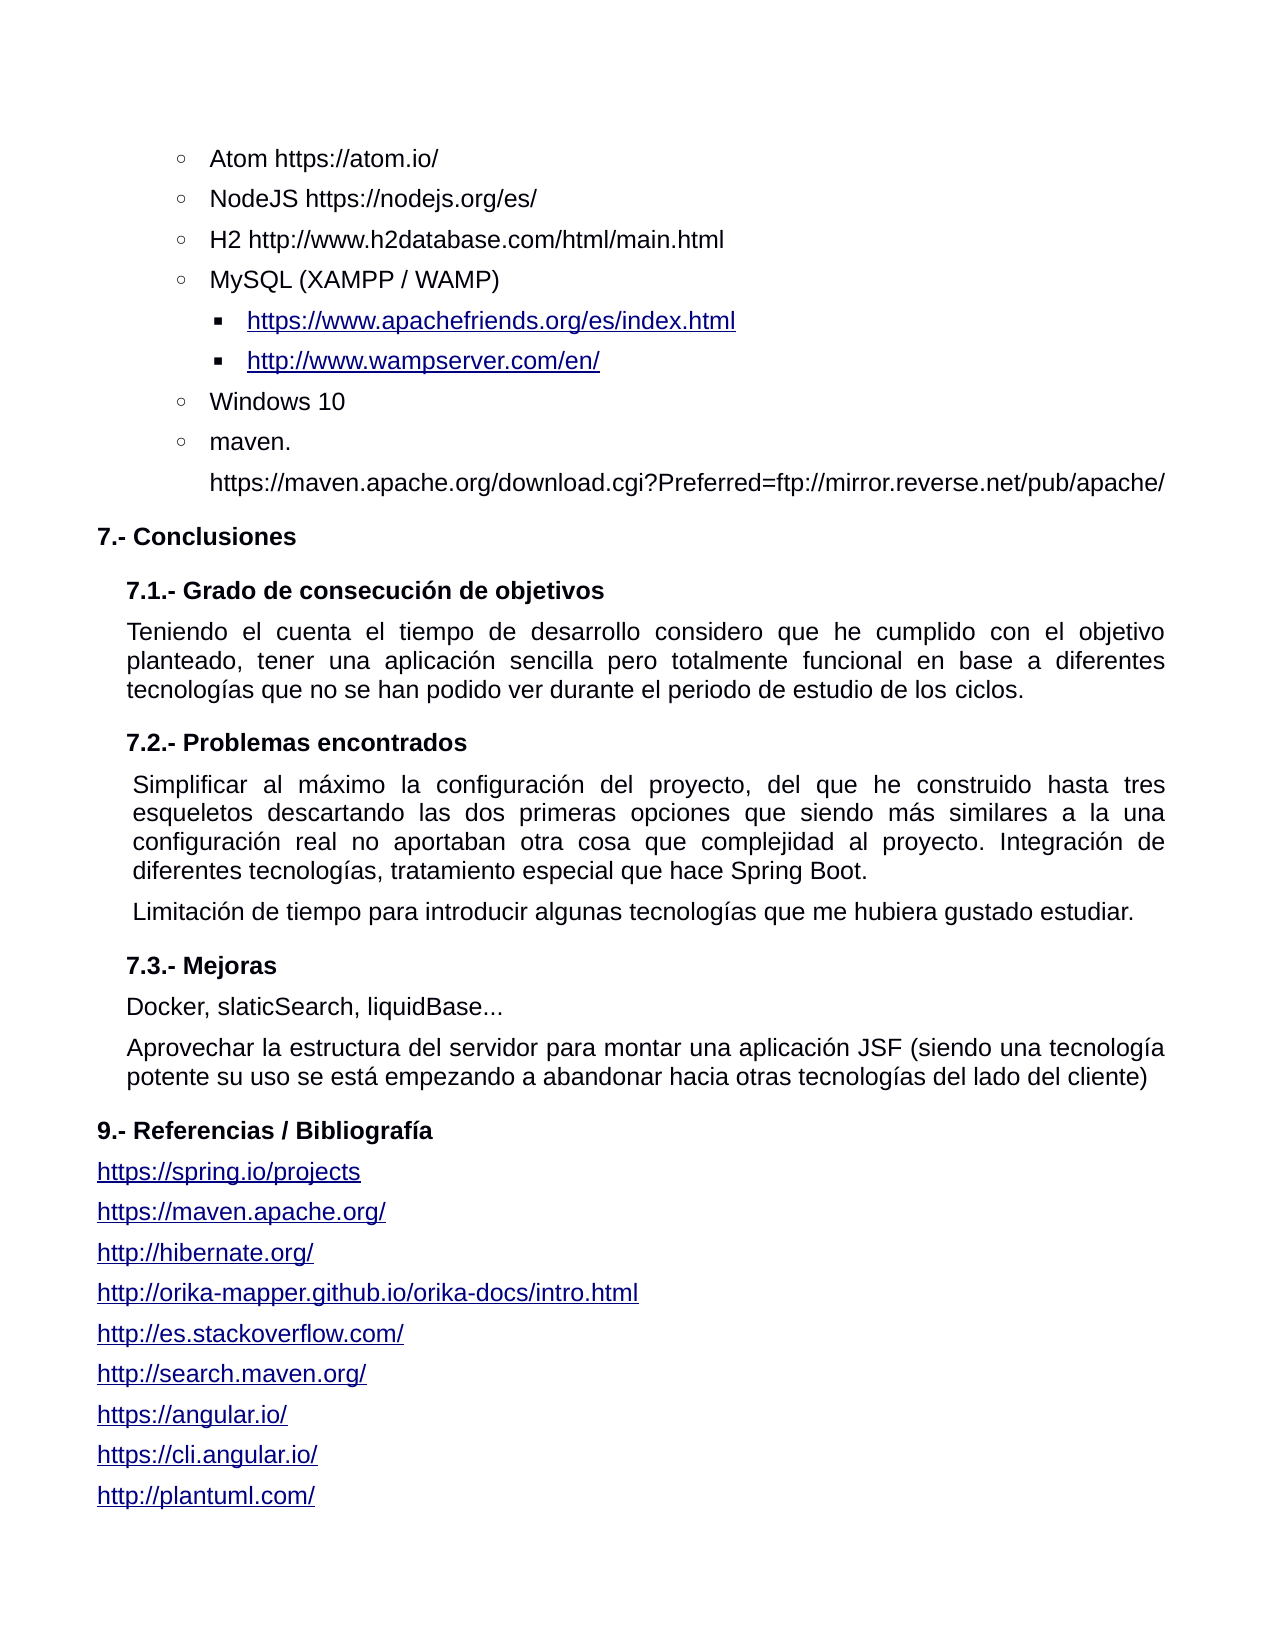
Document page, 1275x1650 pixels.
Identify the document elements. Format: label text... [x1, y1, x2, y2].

list https://maven.apache.org/download.cgi?Preferred=ftp://mirror.reverse.net/pub/apache/ [172, 468, 1167, 497]
text Limitación de tiempo para introducir algunas tecnologías que me hubiera gustado estudiar. [132, 897, 1167, 926]
text http://plantuml.com/ [97, 1481, 1167, 1510]
text http://es.stackoverflow.com/ [97, 1319, 1167, 1348]
text https://cli.angular.io/ [97, 1441, 1167, 1469]
text https://spring.io/projects [97, 1157, 1167, 1186]
subtitle 7.2.- Problemas encontrados [126, 728, 1167, 757]
text http://search.maven.org/ [97, 1360, 1167, 1388]
list Windows 10 [172, 387, 1167, 416]
text http://orika-mapper.github.io/orika-docs/intro.html [97, 1279, 1167, 1307]
list NodeJS https://nodejs.org/es/ [172, 185, 1167, 213]
subtitle 9.- Referencias / Bibliografía [97, 1116, 1167, 1144]
text https://angular.io/ [97, 1400, 1167, 1429]
text https://maven.apache.org/ [97, 1198, 1167, 1226]
list MySQL (XAMPP / WAMP) [172, 266, 1167, 294]
text Docker, slaticSearch, liquidBase... [126, 992, 1167, 1021]
list https://www.apachefriends.org/es/index.html [209, 306, 1167, 335]
text Aprovechar la estructura del servidor para montar una aplicación JSF (siendo una tecnología potente su uso se está empezando a abandonar hacia otras tecnologías del lado del cliente) [126, 1033, 1167, 1091]
text Simplificar al máximo la configuración del proyecto, del que he construido hasta tres esqueletos descartando las dos primeras opciones que siendo más similares a la una configuración real no aportaban otra cosa que complejidad al proyecto. Integración de diferentes tecnologías, tratamiento especial que hace Spring Boot. [132, 769, 1167, 884]
subtitle 7.1.- Grado de consecución de objetivos [126, 576, 1167, 604]
list http://www.wampserver.com/en/ [209, 347, 1167, 376]
text Teniendo el cuenta el tiempo de desarrollo considero que he cumplido con el objetivo planteado, tener una aplicación sencilla pero totalmente funcional en base a diferentes tecnologías que no se han podido ver durante el periodo de estudio de los ciclos. [126, 617, 1167, 703]
list maven. [172, 428, 1167, 457]
subtitle 7.- Conclusiones [97, 522, 1167, 551]
subtitle 7.3.- Mejoras [126, 951, 1167, 979]
list H2 http://www.h2database.com/html/main.html [172, 225, 1167, 254]
list Atom https://atom.io/ [172, 144, 1167, 173]
text http://hibernate.org/ [97, 1238, 1167, 1267]
